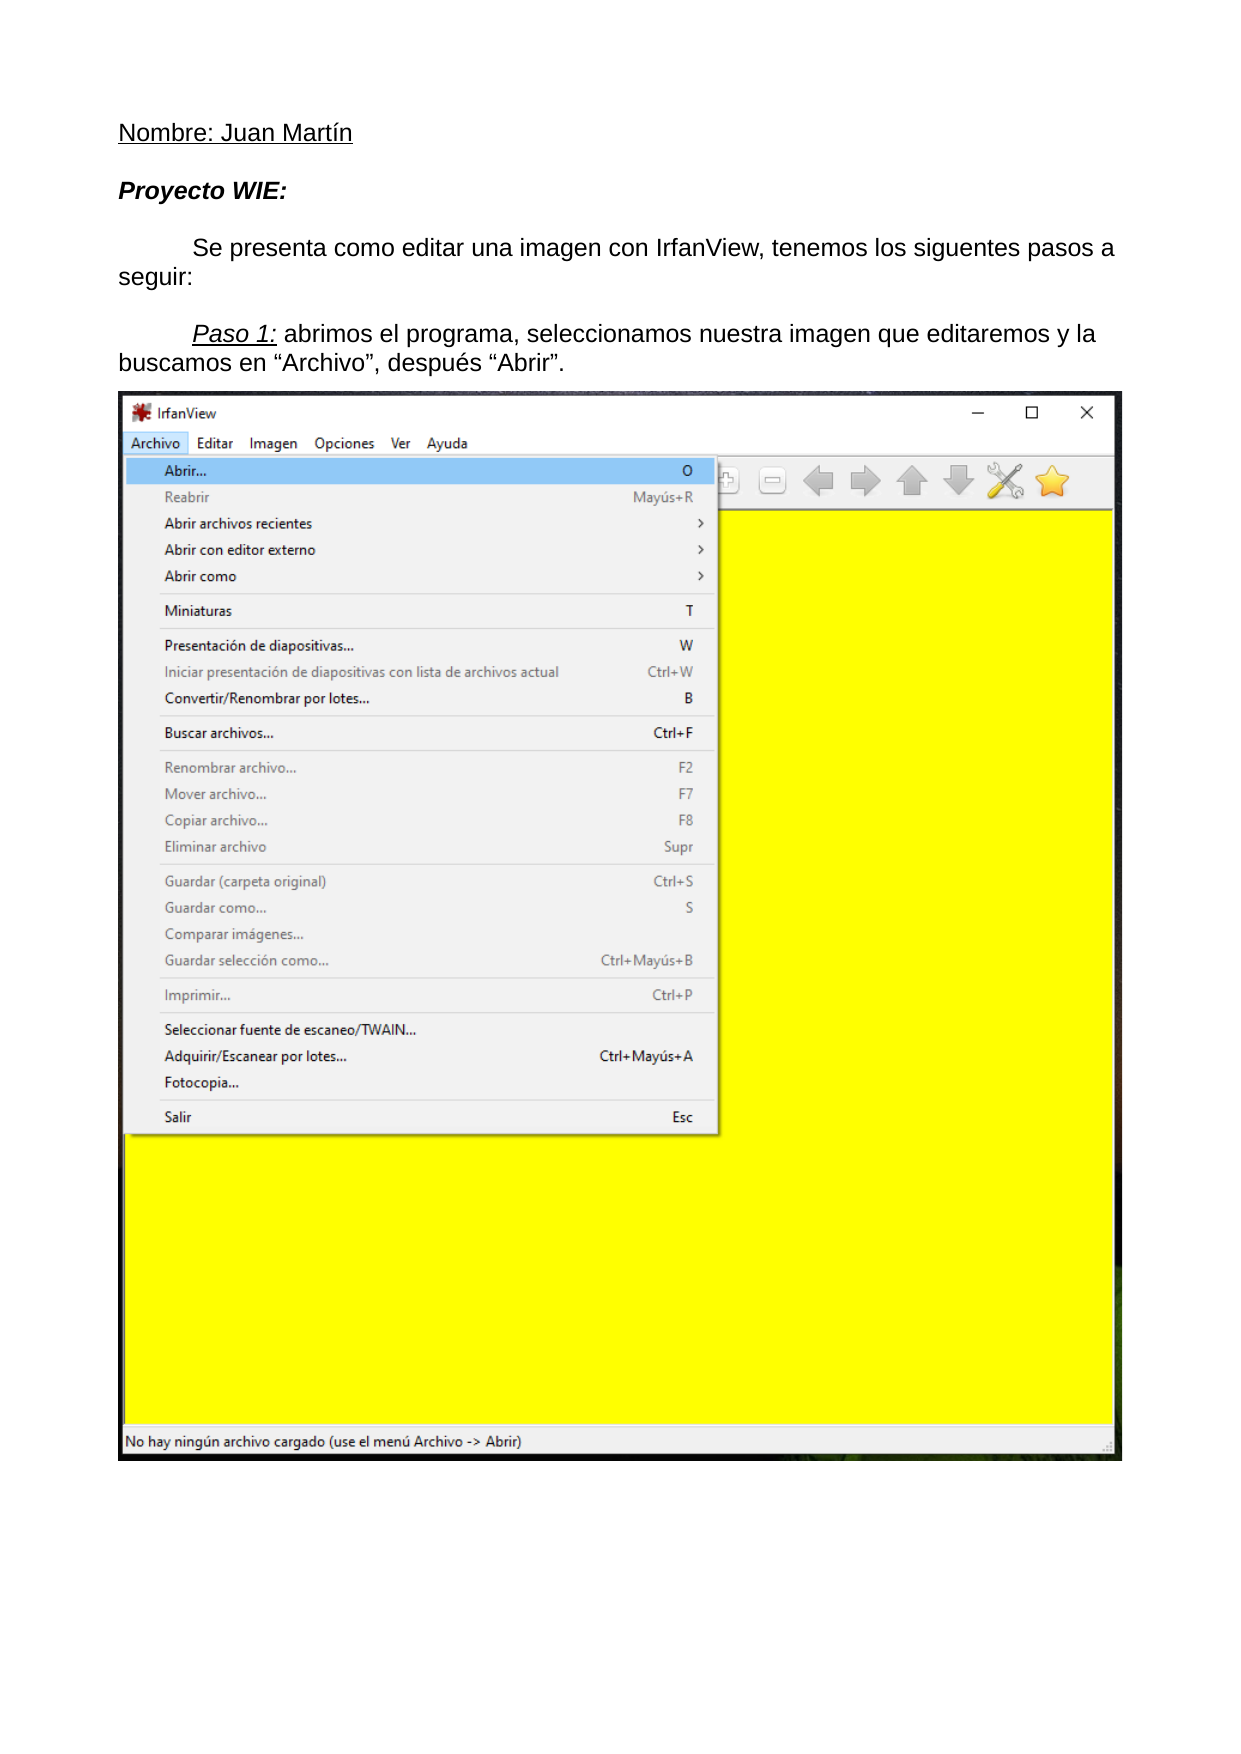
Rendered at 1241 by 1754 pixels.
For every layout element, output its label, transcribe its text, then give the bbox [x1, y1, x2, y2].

picture [118, 391, 1123, 1461]
text Proyecto WIE: [118, 176, 1122, 204]
text Se presenta como editar una imagen con IrfanView, tenemos los siguentes pasos a seguir: [118, 233, 1122, 291]
text Paso 1: abrimos el programa, seleccionamos nuestra imagen que editaremos y la buscamos en “Archivo”, después “Abrir”. [118, 319, 1122, 377]
text Nombre: Juan Martín [118, 118, 1122, 147]
